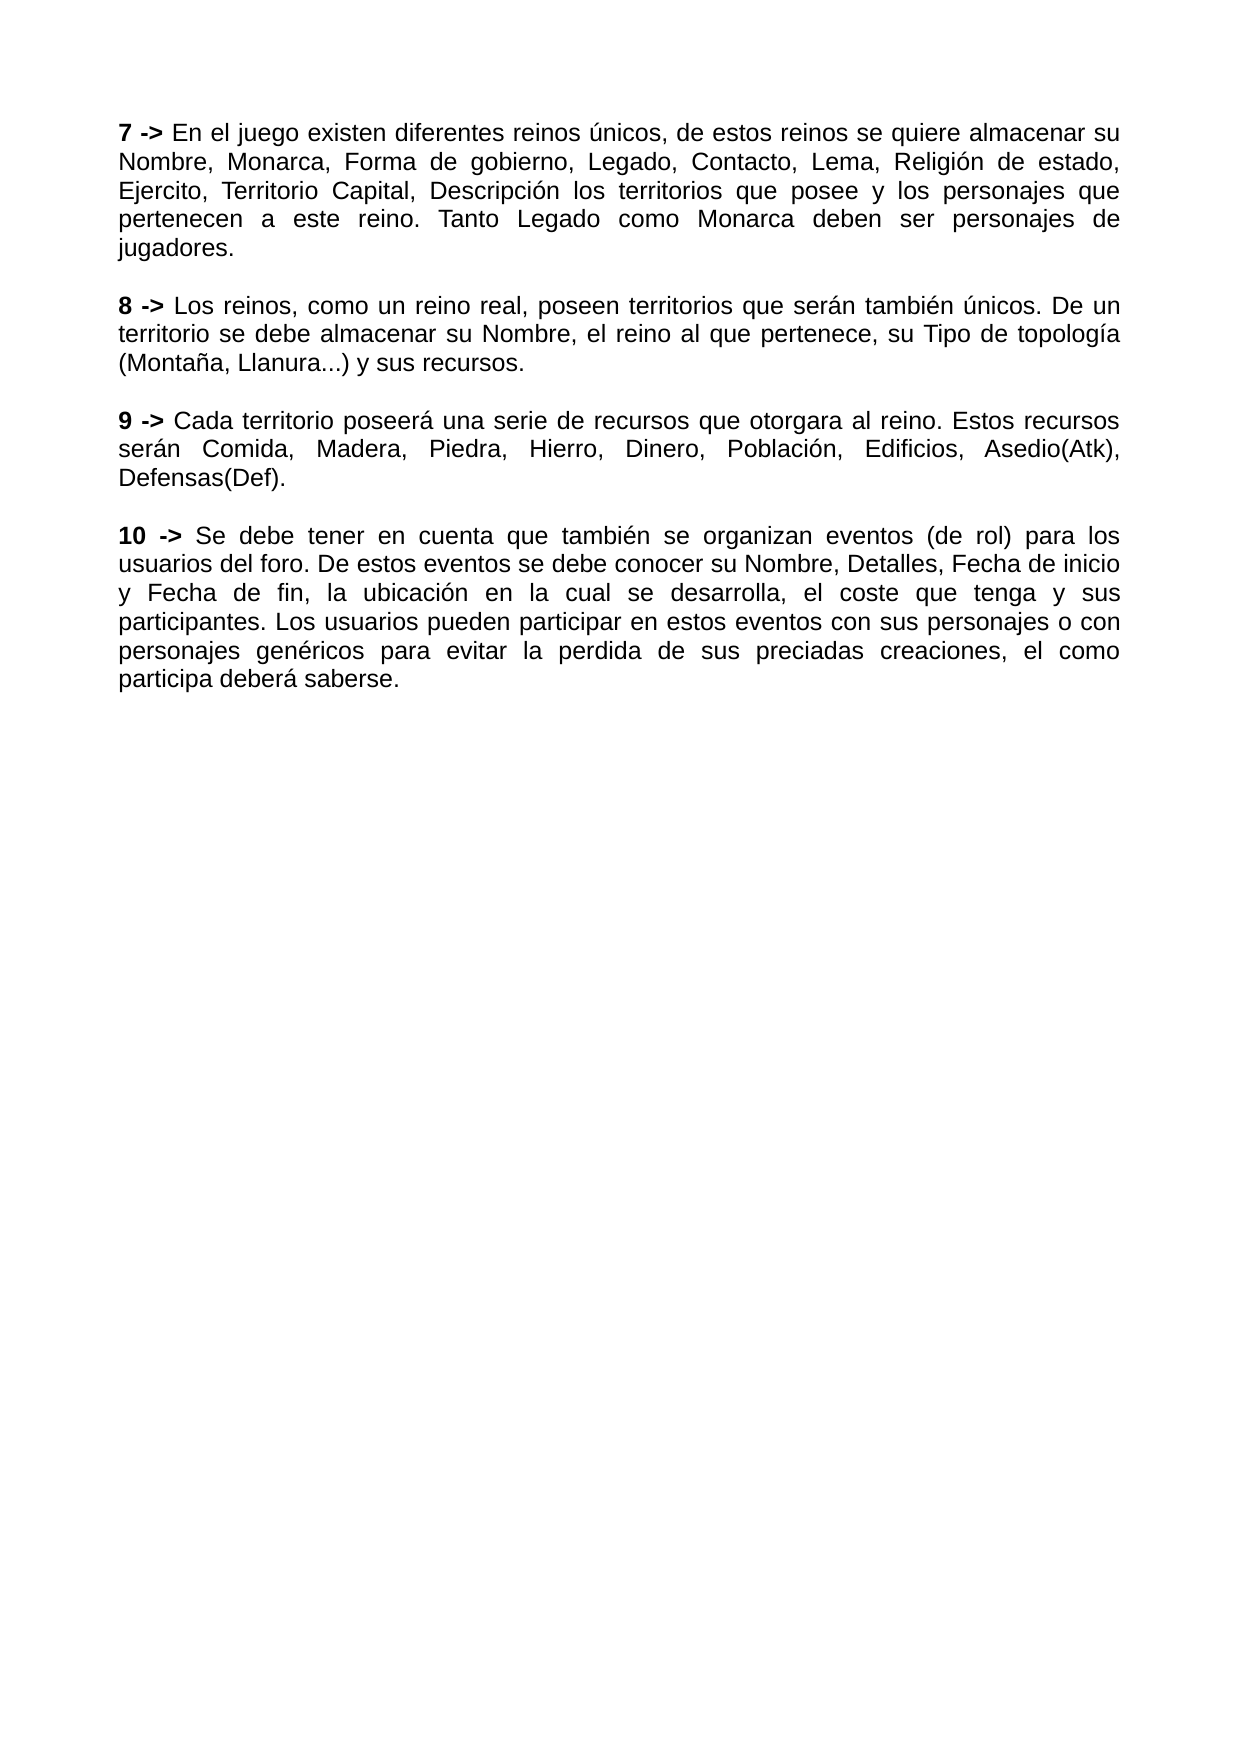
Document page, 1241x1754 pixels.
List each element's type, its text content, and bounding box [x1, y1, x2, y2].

text 9 -> Cada territorio poseerá una serie de recursos que otorgara al reino. Estos recursos serán Comida, Madera, Piedra, Hierro, Dinero, Población, Edificios, Asedio(Atk), Defensas(Def). [118, 406, 1122, 521]
text 8 -> Los reinos, como un reino real, poseen territorios que serán también únicos. De un territorio se debe almacenar su Nombre, el reino al que pertenece, su Tipo de topología (Montaña, Llanura...) y sus recursos. [118, 291, 1122, 377]
text 7 -> En el juego existen diferentes reinos únicos, de estos reinos se quiere almacenar su Nombre, Monarca, Forma de gobierno, Legado, Contacto, Lema, Religión de estado, Ejercito, Territorio Capital, Descripción los territorios que posee y los personajes que pertenecen a este reino. Tanto Legado como Monarca deben ser personajes de jugadores. [118, 118, 1122, 291]
text 10 -> Se debe tener en cuenta que también se organizan eventos (de rol) para los usuarios del foro. De estos eventos se debe conocer su Nombre, Detalles, Fecha de inicio y Fecha de fin, la ubicación en la cual se desarrolla, el coste que tenga y sus participantes. Los usuarios pueden participar en estos eventos con sus personajes o con personajes genéricos para evitar la perdida de sus preciadas creaciones, el como participa deberá saberse. [118, 521, 1122, 693]
